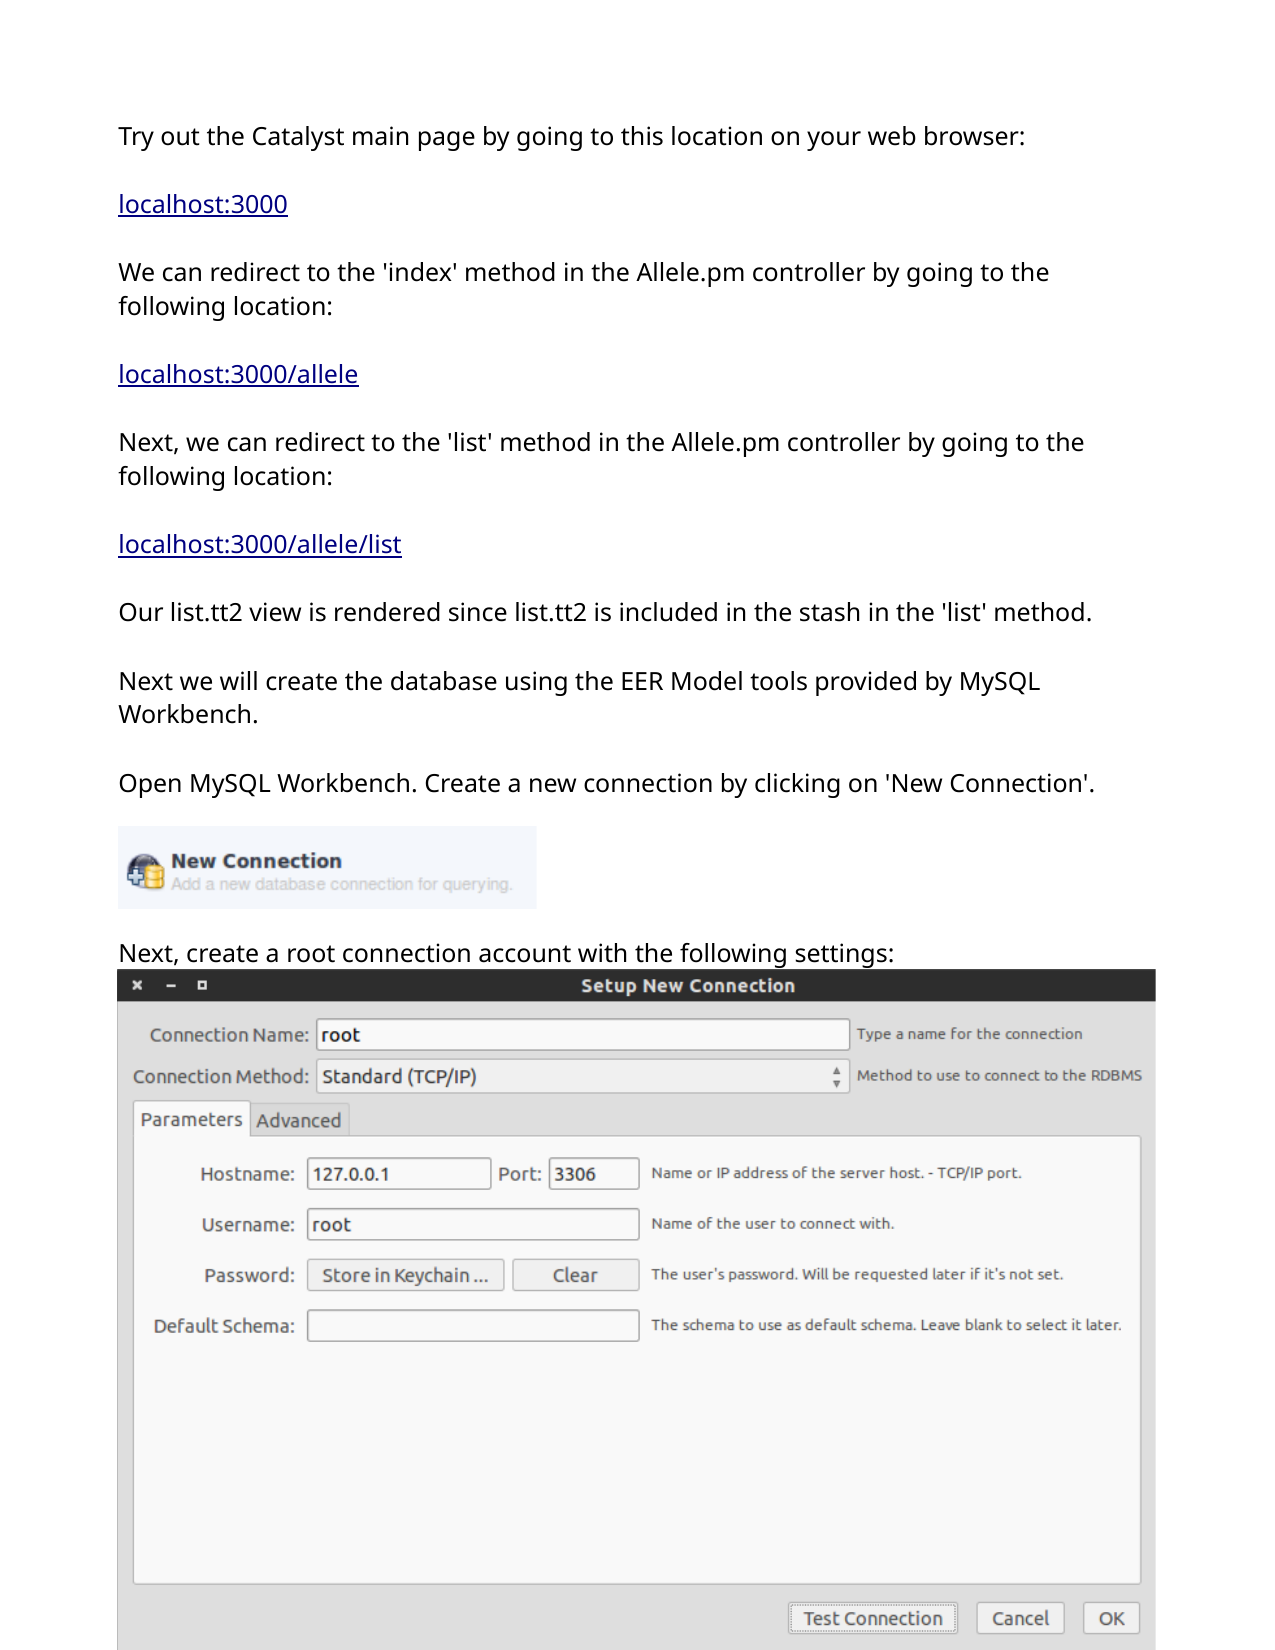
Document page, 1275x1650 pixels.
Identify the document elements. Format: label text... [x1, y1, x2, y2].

text Open MySQL Workbench. Create a new connection by clicking on 'New Connection'. [118, 765, 1157, 799]
picture [117, 969, 1156, 1650]
text Next, create a root connection account with the following settings: [118, 936, 1157, 970]
text Our list.tt2 view is rendered since list.tt2 is included in the stash in the 'list' method. [118, 595, 1157, 629]
text Try out the Catalyst main page by going to this location on your web browser: [118, 118, 1157, 152]
text Next, we can redirect to the 'list' method in the Allele.pm controller by going to the following location: [118, 425, 1157, 493]
text We can redirect to the 'index' method in the Allele.pm controller by going to the following location: [118, 254, 1157, 322]
text localhost:3000/allele/list [118, 527, 1157, 561]
text Next we will create the database using the EER Model tools provided by MySQL Workbench. [118, 663, 1157, 731]
text localhost:3000 [118, 186, 1157, 220]
picture [118, 826, 537, 909]
text localhost:3000/allele [118, 357, 1157, 391]
